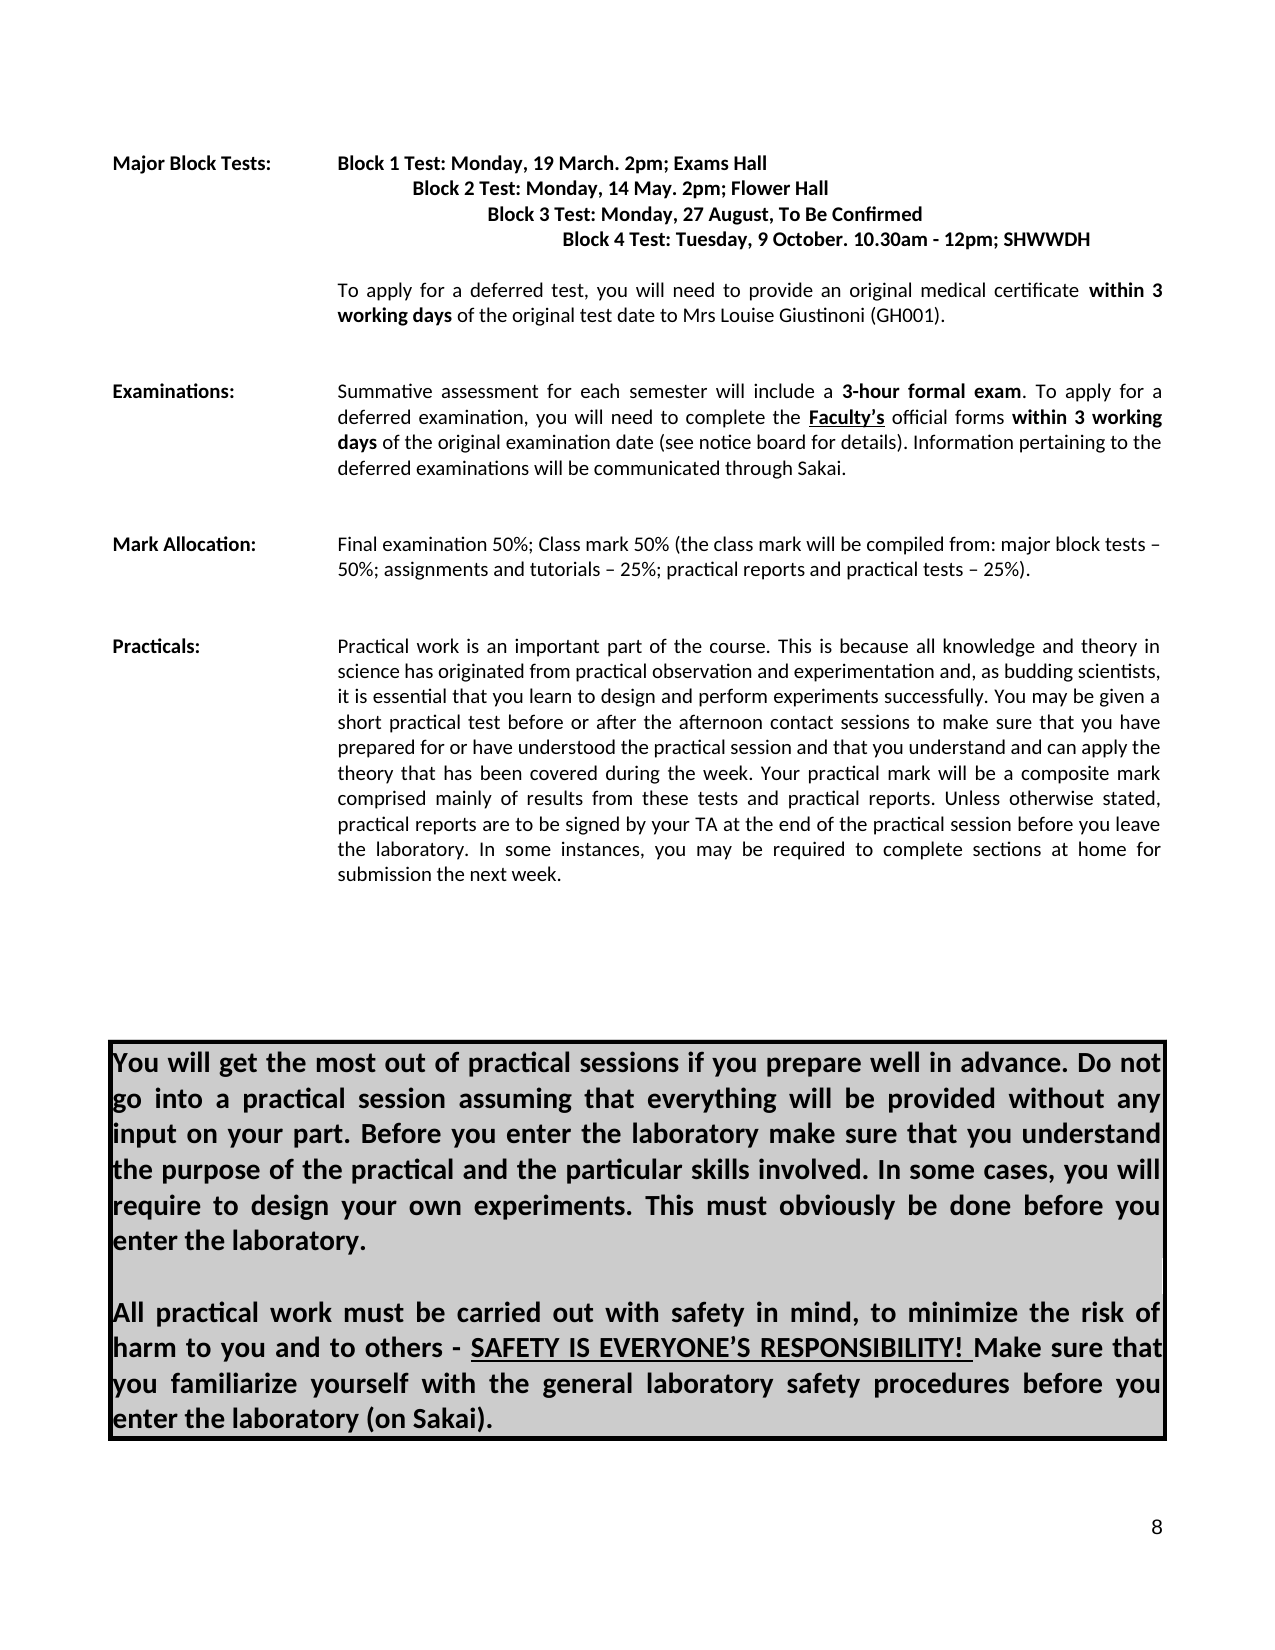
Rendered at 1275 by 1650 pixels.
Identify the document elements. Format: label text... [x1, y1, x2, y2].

text All practical work must be carried out with safety in mind, to minimize the risk of harm to you and to others - SAFETY IS EVERYONE’S RESPONSIBILITY! Make sure that you familiarize yourself with the general laboratory safety procedures before you enter the laboratory (on Sakai). [113, 1289, 1163, 1436]
text Practicals: Practical work is an important part of the course. This is because all knowledge and theory in science has originated from practical observation and experimentation and, as budding scientists, it is essential that you learn to design and perform experiments successfully. You may be given a short practical test before or after the afternoon contact sessions to make sure that you have prepared for or have understood the practical session and that you understand and can apply the theory that has been covered during the week. Your practical mark will be a composite mark comprised mainly of results from these tests and practical reports. Unless otherwise stated, practical reports are to be signed by your TA at the end of the practical session before you leave the laboratory. In some instances, you may be required to complete sections at home for submission the next week. [112, 633, 1162, 887]
text Mark Allocation: Final examination 50%; Class mark 50% (the class mark will be compiled from: major block tests – 50%; assignments and tutorials – 25%; practical reports and practical tests – 25%). [112, 531, 1162, 582]
text You will get the most out of practical sessions if you prepare well in advance. Do not go into a practical session assuming that everything will be provided without any input on your part. Before you enter the laboratory make sure that you understand the purpose of the practical and the particular skills involved. In some cases, you will require to design your own experiments. This must obviously be done before you enter the laboratory. [113, 1044, 1163, 1258]
text To apply for a deferred test, you will need to provide an original medical certificate within 3 working days of the original test date to Mrs Louise Giustinoni (GH001). [337, 277, 1162, 328]
text Major Block Tests: Block 1 Test: Monday, 19 March. 2pm; Exams Hall Block 2 Test: Monday, 14 May. 2pm; Flower Hall Block 3 Test: Monday, 27 August, To Be Confirmed Block 4 Test: Tuesday, 9 October. 10.30am - 12pm; SHWWDH [112, 150, 1162, 252]
text Examinations: Summative assessment for each semester will include a 3-hour formal exam. To apply for a deferred examination, you will need to complete the Faculty’s official forms within 3 working days of the original examination date (see notice board for details). Information pertaining to the deferred examinations will be communicated through Sakai. [112, 379, 1162, 480]
